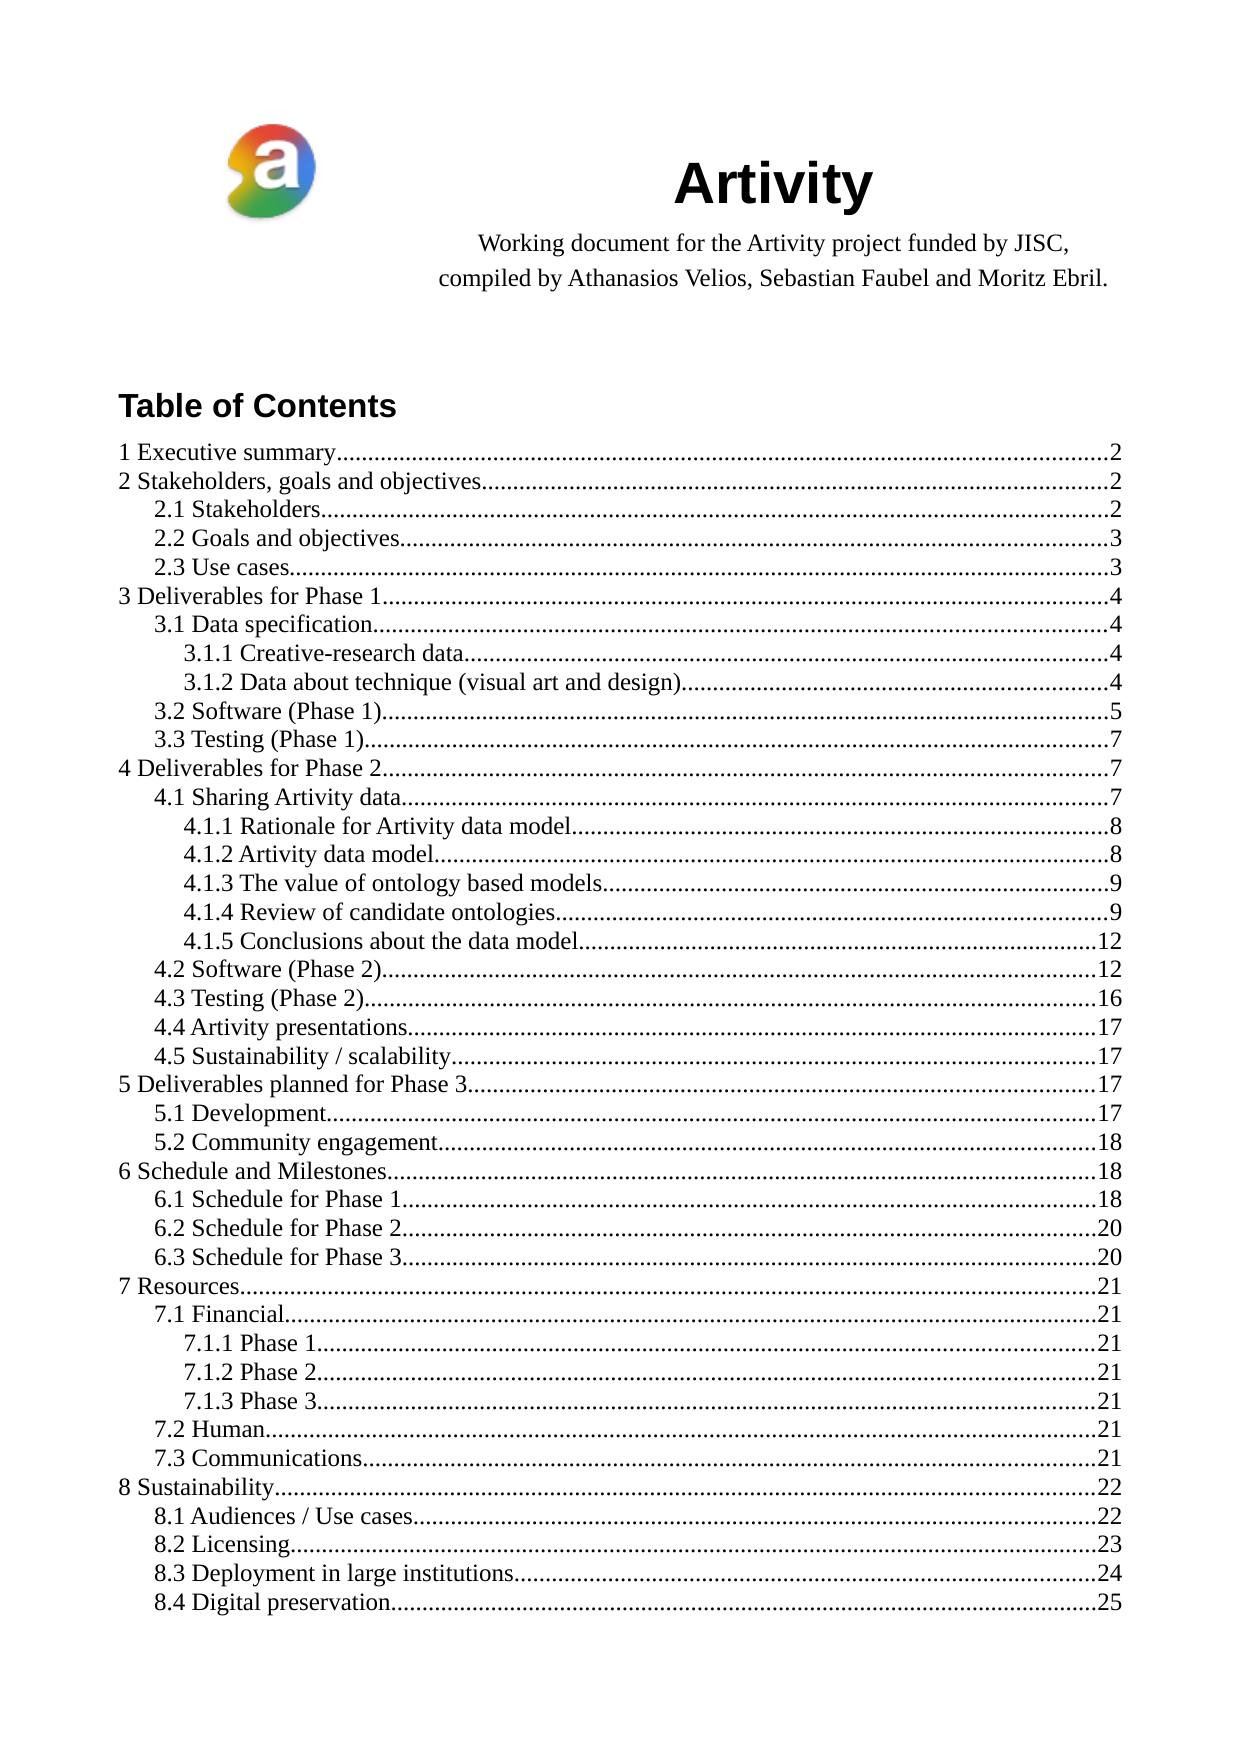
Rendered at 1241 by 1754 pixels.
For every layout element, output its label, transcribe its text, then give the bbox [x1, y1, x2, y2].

table_header [118, 118, 425, 312]
text 3.1.1 Creative-research data 4 [177, 638, 1122, 667]
text 4 Deliverables for Phase 2 7 [118, 753, 1122, 782]
picture [221, 123, 322, 224]
text 6.3 Schedule for Phase 3 20 [148, 1242, 1122, 1271]
text 3.1.2 Data about technique (visual art and design) 4 [177, 667, 1122, 696]
text 8.4 Digital preservation 25 [148, 1587, 1122, 1616]
text 7 Resources 21 [118, 1271, 1122, 1299]
subtitle Table of Contents [118, 386, 1122, 424]
text 7.1.3 Phase 3 21 [177, 1386, 1122, 1414]
text 4.1.2 Artivity data model 8 [177, 839, 1122, 868]
text 8.2 Licensing 23 [148, 1529, 1122, 1558]
text 2 Stakeholders, goals and objectives 2 [118, 466, 1122, 494]
text 6.2 Schedule for Phase 2 20 [148, 1213, 1122, 1242]
text 4.1 Sharing Artivity data 7 [148, 782, 1122, 811]
text 6 Schedule and Milestones 18 [118, 1156, 1122, 1184]
text 4.3 Testing (Phase 2) 16 [148, 983, 1122, 1012]
text 8 Sustainability 22 [118, 1472, 1122, 1501]
text 7.1 Financial 21 [148, 1299, 1122, 1328]
text 7.2 Human 21 [148, 1414, 1122, 1443]
text 4.4 Artivity presentations 17 [148, 1012, 1122, 1041]
text 8.3 Deployment in large institutions 24 [148, 1558, 1122, 1587]
text 7.3 Communications 21 [148, 1443, 1122, 1472]
text 3.1 Data specification 4 [148, 609, 1122, 638]
text 3 Deliverables for Phase 1 4 [118, 581, 1122, 609]
text 8.1 Audiences / Use cases 22 [148, 1501, 1122, 1529]
text 2.2 Goals and objectives 3 [148, 523, 1122, 552]
text 3.3 Testing (Phase 1) 7 [148, 724, 1122, 753]
text 4.1.4 Review of candidate ontologies 9 [177, 897, 1122, 926]
text 5.2 Community engagement 18 [148, 1127, 1122, 1156]
text 4.1.3 The value of ontology based models 9 [177, 868, 1122, 897]
text 4.1.5 Conclusions about the data model 12 [177, 926, 1122, 954]
text 2.1 Stakeholders 2 [148, 494, 1122, 523]
text 5 Deliverables planned for Phase 3 17 [118, 1069, 1122, 1098]
text 1 Executive summary 2 [118, 437, 1122, 466]
text 2.3 Use cases 3 [148, 552, 1122, 581]
text 4.2 Software (Phase 2) 12 [148, 954, 1122, 983]
table_header Artivity Working document for the Artivity project funded by JISC, compiled by Athanasios Velios, Sebastian Faubel and Moritz Ebril. [425, 118, 1122, 312]
text 7.1.2 Phase 2 21 [177, 1357, 1122, 1386]
text 3.2 Software (Phase 1) 5 [148, 696, 1122, 724]
text 7.1.1 Phase 1 21 [177, 1328, 1122, 1357]
text 5.1 Development 17 [148, 1098, 1122, 1127]
text 6.1 Schedule for Phase 1 18 [148, 1184, 1122, 1213]
text 4.5 Sustainability / scalability 17 [148, 1041, 1122, 1069]
text 4.1.1 Rationale for Artivity data model 8 [177, 811, 1122, 839]
